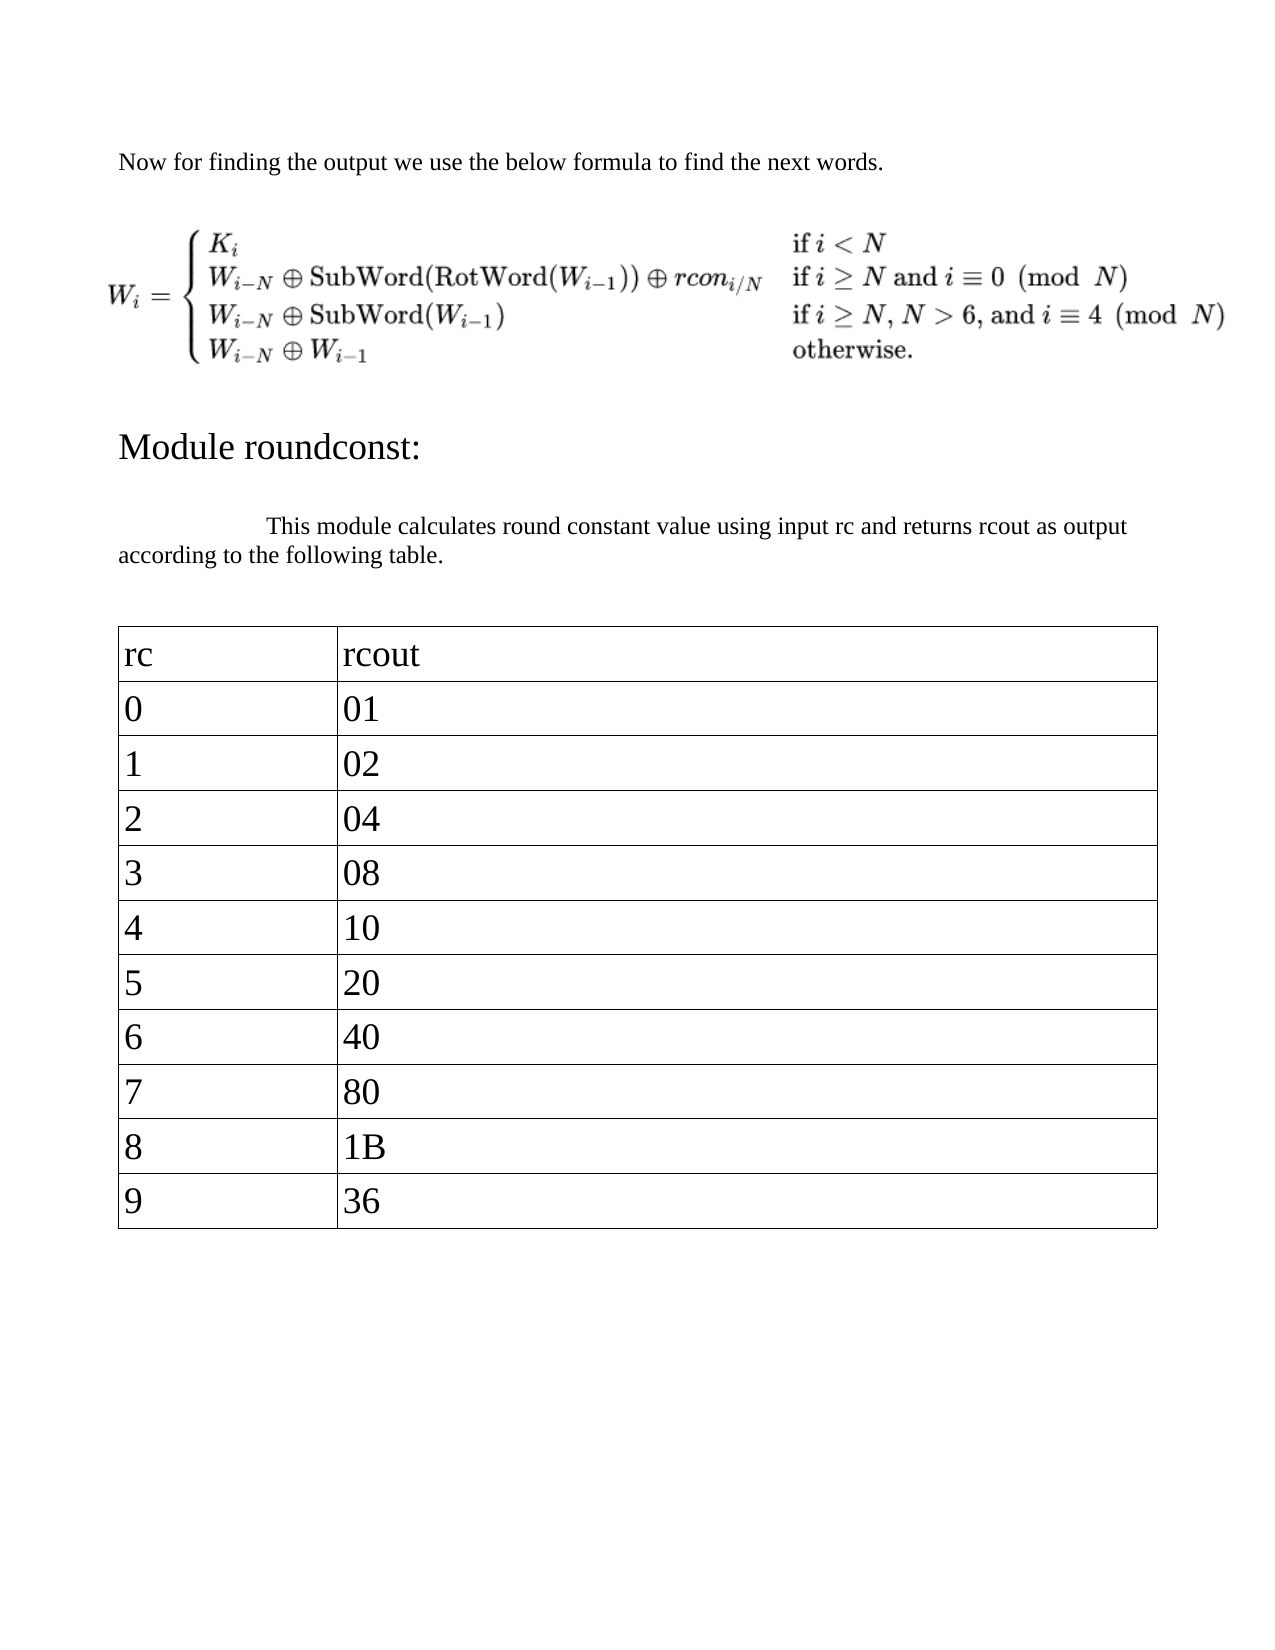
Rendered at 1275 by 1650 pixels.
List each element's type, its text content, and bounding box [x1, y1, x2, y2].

table_cell 08 [338, 846, 1157, 899]
text Module roundconst: [118, 425, 1157, 468]
table_cell 8 [119, 1119, 337, 1173]
table_header rcout [338, 627, 1157, 681]
table_cell 7 [119, 1065, 337, 1118]
table_cell 40 [338, 1010, 1157, 1063]
table_cell 01 [338, 682, 1157, 735]
table_cell 0 [119, 682, 337, 735]
table_cell 2 [119, 791, 337, 845]
table_cell 02 [338, 736, 1157, 790]
table_cell 20 [338, 955, 1157, 1009]
table_cell 5 [119, 955, 337, 1009]
table_cell 9 [119, 1174, 337, 1228]
table_cell 36 [338, 1174, 1157, 1228]
table_cell 3 [119, 846, 337, 899]
text This module calculates round constant value using input rc and returns rcout as output according to the following table. [118, 511, 1157, 568]
text Now for finding the output we use the below formula to find the next words. [118, 147, 1157, 176]
table_cell 04 [338, 791, 1157, 845]
table_cell 1 [119, 736, 337, 790]
table_cell 4 [119, 901, 337, 954]
table_header rc [119, 627, 337, 681]
table_cell 80 [338, 1065, 1157, 1118]
picture [107, 226, 1231, 368]
table_cell 10 [338, 901, 1157, 954]
table_cell 6 [119, 1010, 337, 1063]
table_cell 1B [338, 1119, 1157, 1173]
